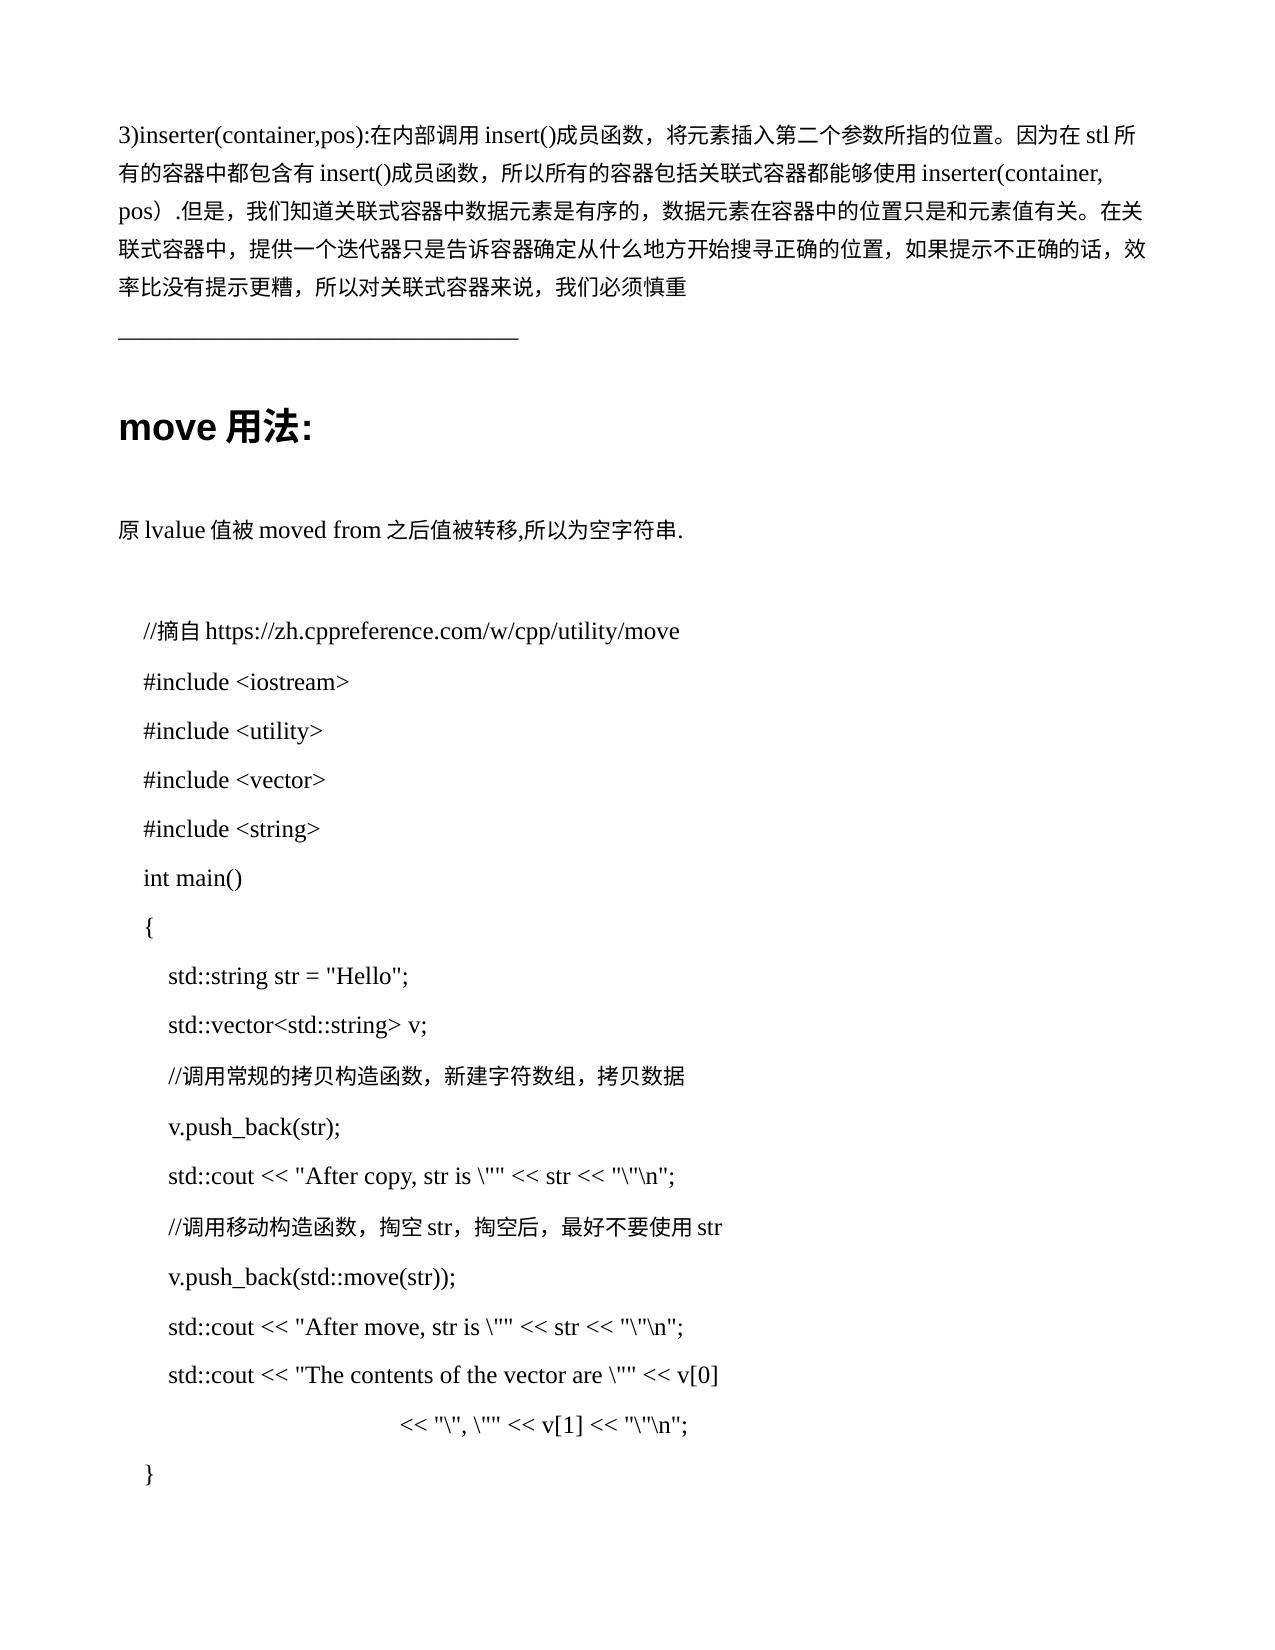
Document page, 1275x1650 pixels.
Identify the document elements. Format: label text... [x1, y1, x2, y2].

text #include <vector> [118, 765, 1157, 794]
text ———————————————— [118, 322, 1157, 351]
text v.push_back(std::move(str)); [118, 1262, 1157, 1291]
text int main() [118, 863, 1157, 892]
text std::cout << "After move, str is \"" << str << "\"\n"; [118, 1312, 1157, 1340]
text std::cout << "The contents of the vector are \"" << v[0] [118, 1361, 1157, 1389]
text } [118, 1459, 1157, 1487]
text 原lvalue值被moved from之后值被转移,所以为空字符串. [118, 513, 1157, 544]
text std::string str = "Hello"; [118, 961, 1157, 990]
text //摘自https://zh.cppreference.com/w/cpp/utility/move [118, 614, 1157, 646]
text 3)inserter(container,pos):在内部调用insert()成员函数，将元素插入第二个参数所指的位置。因为在stl所有的容器中都包含有insert()成员函数，所以所有的容器包括关联式容器都能够使用 inserter(container, pos）.但是，我们知道关联式容器中数据元素是有序的，数据元素在容器中的位置只是和元素值有关。在关联式容器中，提供一个迭代器只是告诉容器确定从什么地方开始搜寻正确的位置，如果提示不正确的话，效率比没有提示更糟，所以对关联式容器来说，我们必须慎重 [118, 118, 1157, 301]
text //调用常规的拷贝构造函数，新建字符数组，拷贝数据 [118, 1059, 1157, 1091]
text //调用移动构造函数，掏空str，掏空后，最好不要使用str [118, 1210, 1157, 1242]
subtitle move用法: [118, 396, 1157, 451]
text v.push_back(str); [118, 1112, 1157, 1141]
text { [118, 912, 1157, 941]
text #include <iostream> [118, 667, 1157, 696]
text #include <string> [118, 814, 1157, 843]
text << "\", \"" << v[1] << "\"\n"; [118, 1410, 1157, 1438]
text #include <utility> [118, 716, 1157, 745]
text std::cout << "After copy, str is \"" << str << "\"\n"; [118, 1161, 1157, 1190]
text std::vector<std::string> v; [118, 1010, 1157, 1039]
